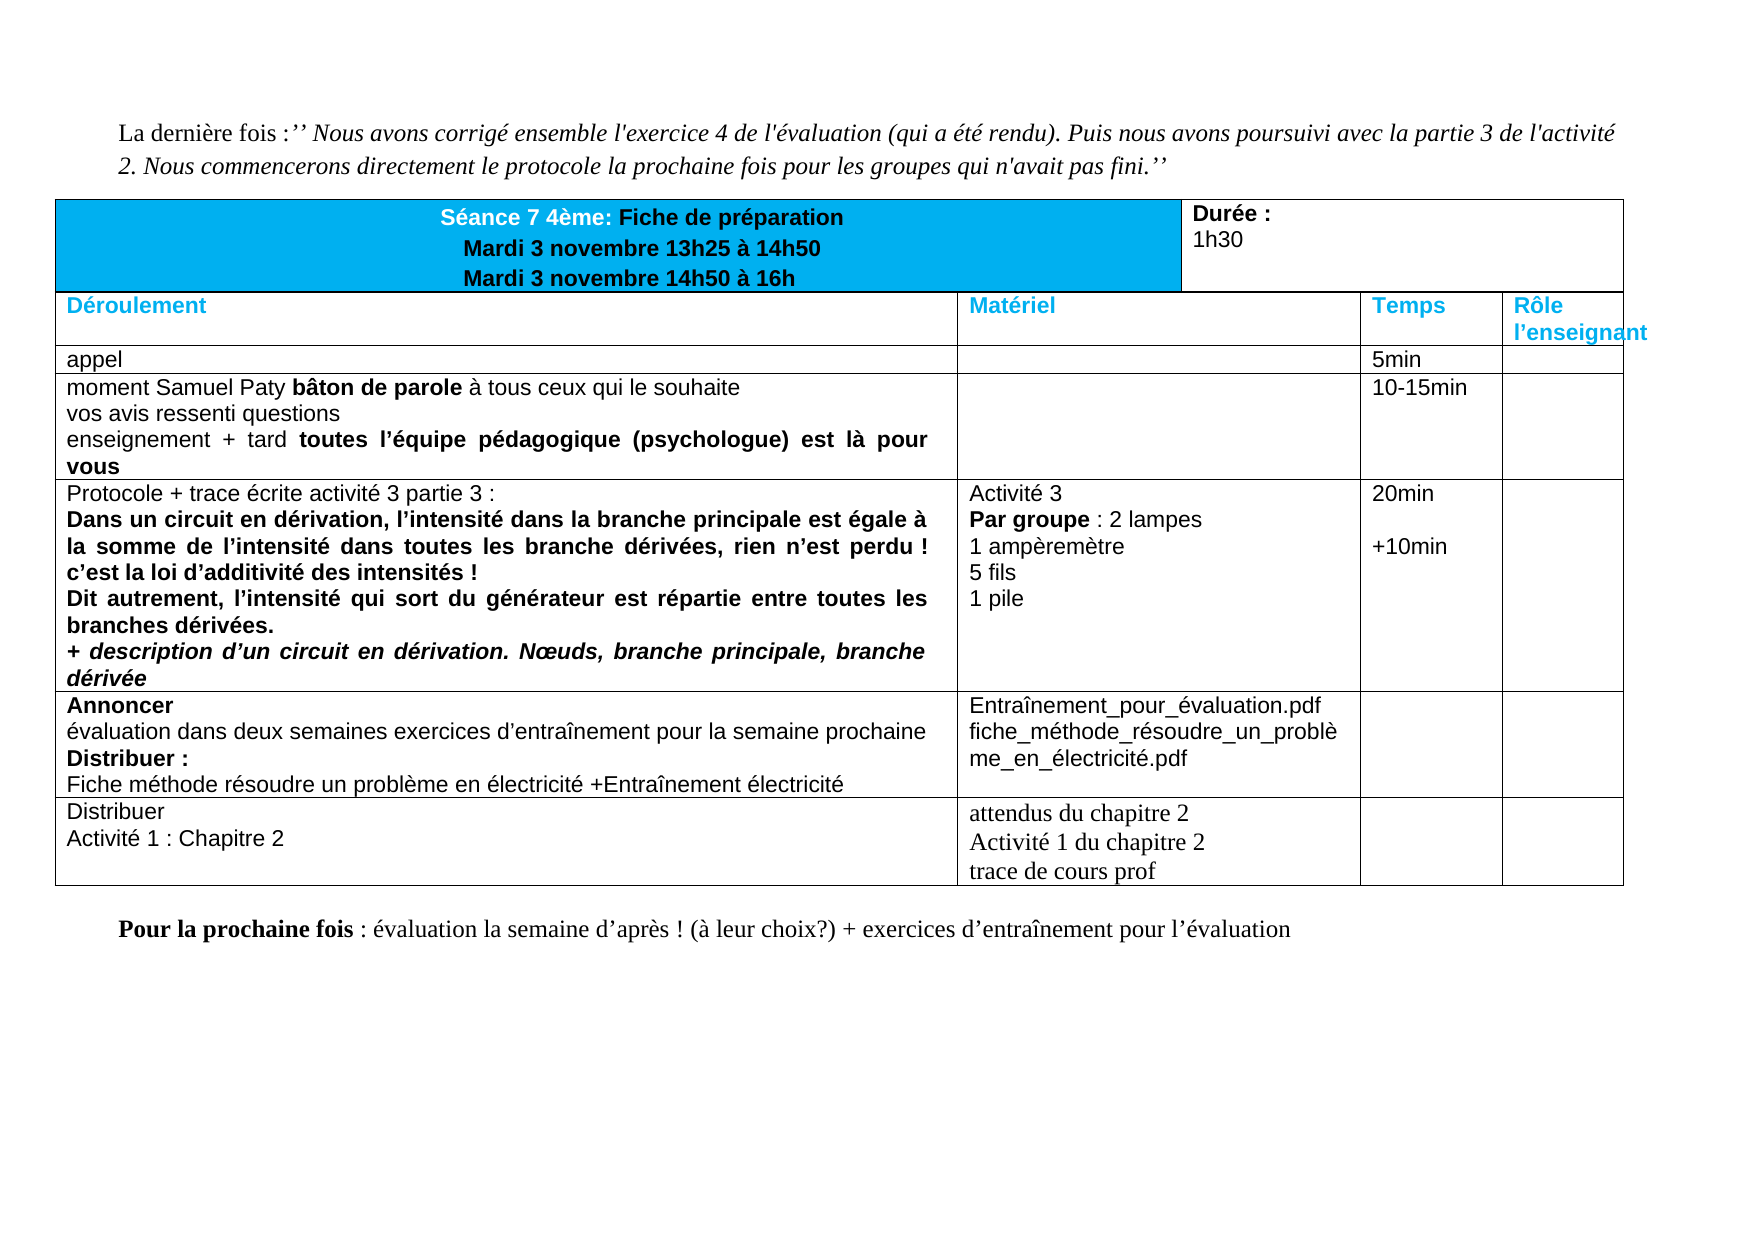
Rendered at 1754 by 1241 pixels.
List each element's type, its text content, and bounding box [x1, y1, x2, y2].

table_cell [1503, 480, 1623, 691]
table_header Durée : 1h30 [1182, 200, 1623, 291]
table_cell [1503, 374, 1623, 479]
table_cell 10-15min [1361, 374, 1502, 479]
table_cell Annoncer évaluation dans deux semaines exercices d’entraînement pour la semaine prochaine Distribuer : Fiche méthode résoudre un problème en électricité +Entraînement électricité [56, 692, 957, 797]
table_cell [958, 374, 1360, 479]
table_cell appel [56, 346, 957, 372]
table_cell Temps [1361, 293, 1502, 345]
table_cell Matériel [958, 293, 1360, 345]
text Pour la prochaine fois : évaluation la semaine d’après ! (à leur choix?) + exercices d’entraînement pour l’évaluation [118, 914, 1636, 943]
table_cell Entraînement_pour_évaluation.pdf fiche_méthode_résoudre_un_problème_en_électricité.pdf [958, 692, 1360, 797]
table_cell Déroulement [56, 293, 957, 345]
table_cell attendus du chapitre 2 Activité 1 du chapitre 2 trace de cours prof [958, 798, 1360, 884]
table_cell [1361, 692, 1502, 797]
table_cell Distribuer Activité 1 : Chapitre 2 [56, 798, 957, 884]
table_cell Rôle l’enseignant [1503, 293, 1623, 345]
table_cell [1503, 346, 1623, 372]
table_cell 20min +10min [1361, 480, 1502, 691]
text La dernière fois :’’ Nous avons corrigé ensemble l'exercice 4 de l'évaluation (qui a été rendu). Puis nous avons poursuivi avec la partie 3 de l'activité 2. Nous commencerons directement le protocole la prochaine fois pour les groupes qui n'avait pas fini.’’ [118, 118, 1636, 180]
table_header Séance 7 4ème: Fiche de préparation Mardi 3 novembre 13h25 à 14h50 Mardi 3 novembre 14h50 à 16h [56, 200, 1181, 291]
table_cell Activité 3 Par groupe : 2 lampes 1 ampèremètre 5 fils 1 pile [958, 480, 1360, 691]
table_cell [1361, 798, 1502, 884]
table_cell 5min [1361, 346, 1502, 372]
table_cell Protocole + trace écrite activité 3 partie 3 : Dans un circuit en dérivation, l’intensité dans la branche principale est égale à la somme de l’intensité dans toutes les branche dérivées, rien n’est perdu ! c’est la loi d’additivité des intensités ! Dit autrement, l’intensité qui sort du générateur est répartie entre toutes les branches dérivées. + description d’un circuit en dérivation. Nœuds, branche principale, branche dérivée [56, 480, 957, 691]
table_cell [958, 346, 1360, 372]
table_cell [1503, 692, 1623, 797]
table_cell moment Samuel Paty bâton de parole à tous ceux qui le souhaite vos avis ressenti questions enseignement + tard toutes l’équipe pédagogique (psychologue) est là pour vous [56, 374, 957, 479]
table_cell [1503, 798, 1623, 884]
